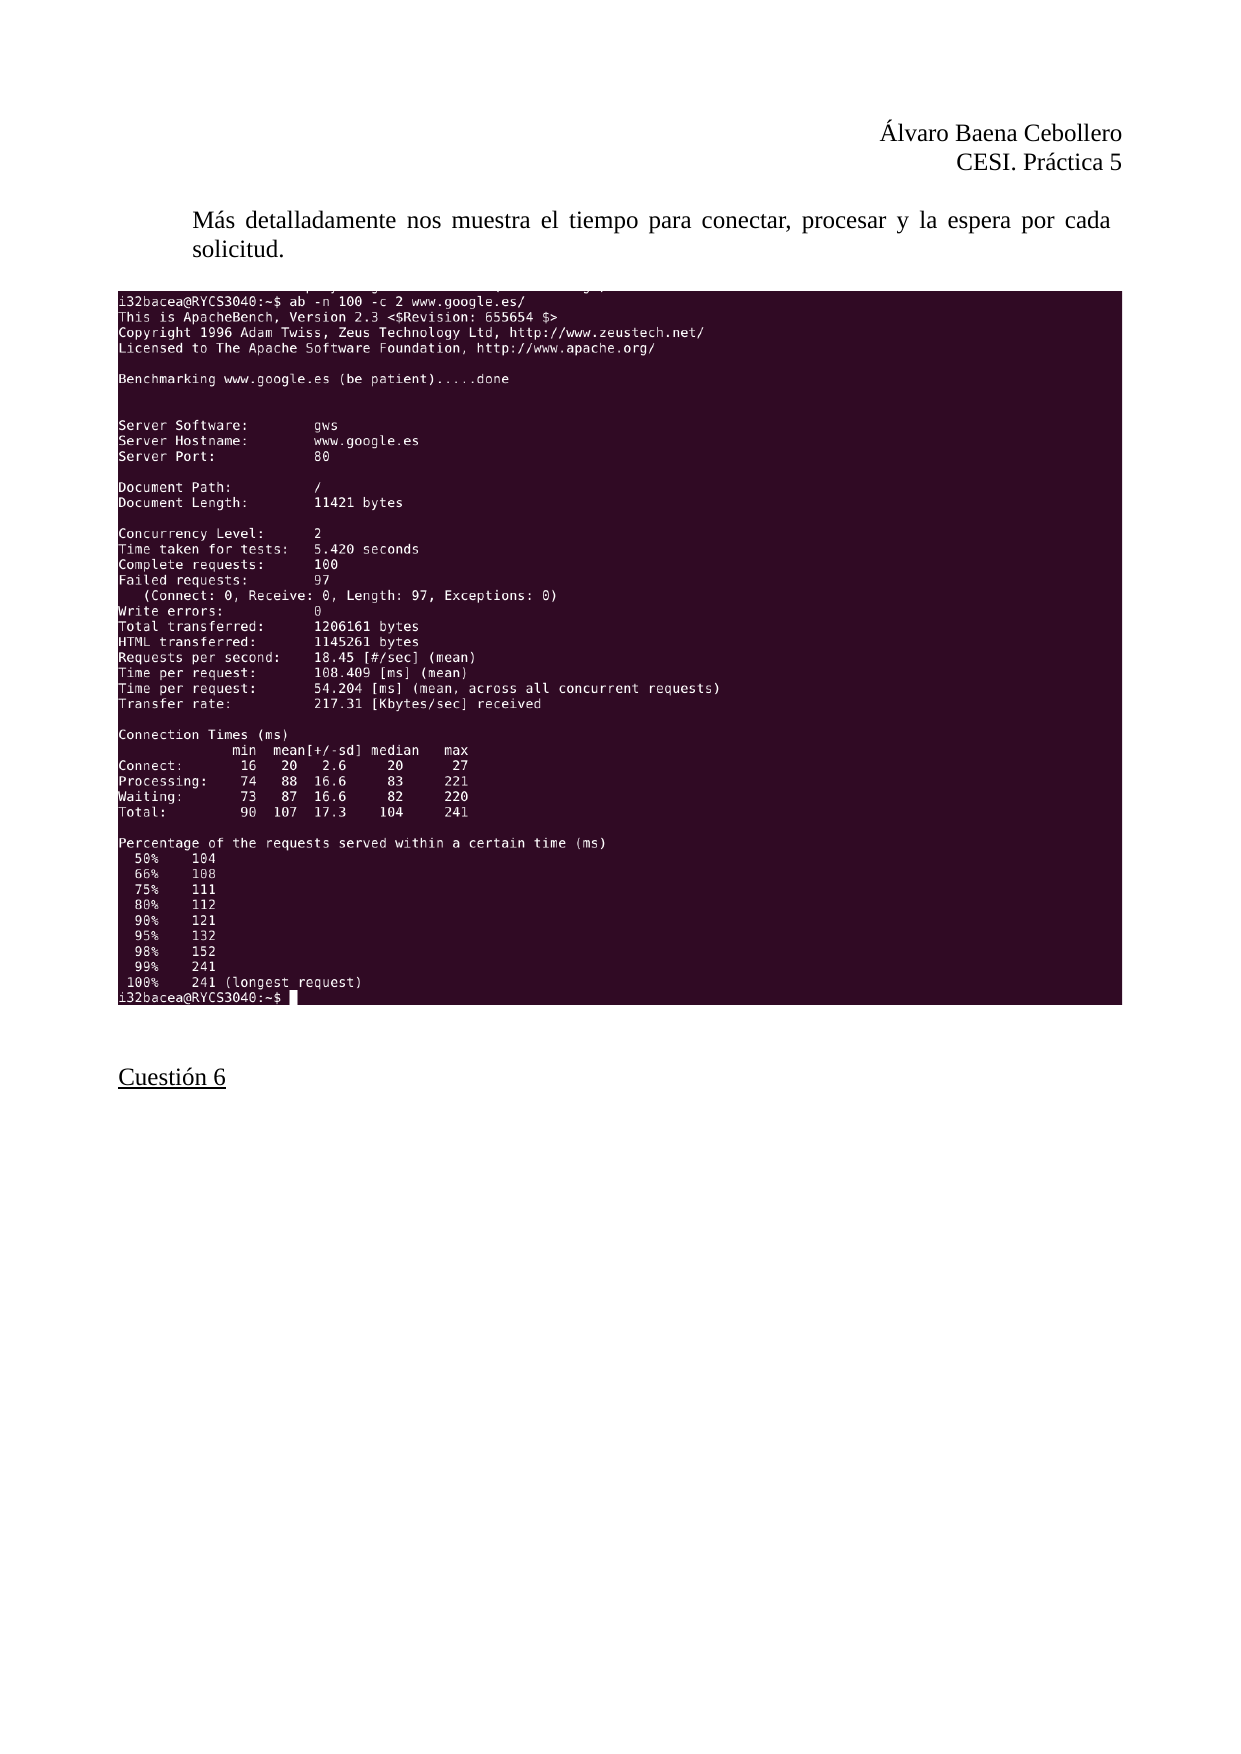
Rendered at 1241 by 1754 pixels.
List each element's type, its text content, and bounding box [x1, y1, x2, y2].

text Cuestión 6 [118, 1062, 1122, 1091]
picture [118, 291, 1123, 1005]
text Más detalladamente nos muestra el tiempo para conectar, procesar y la espera por cada solicitud. [118, 205, 1122, 263]
